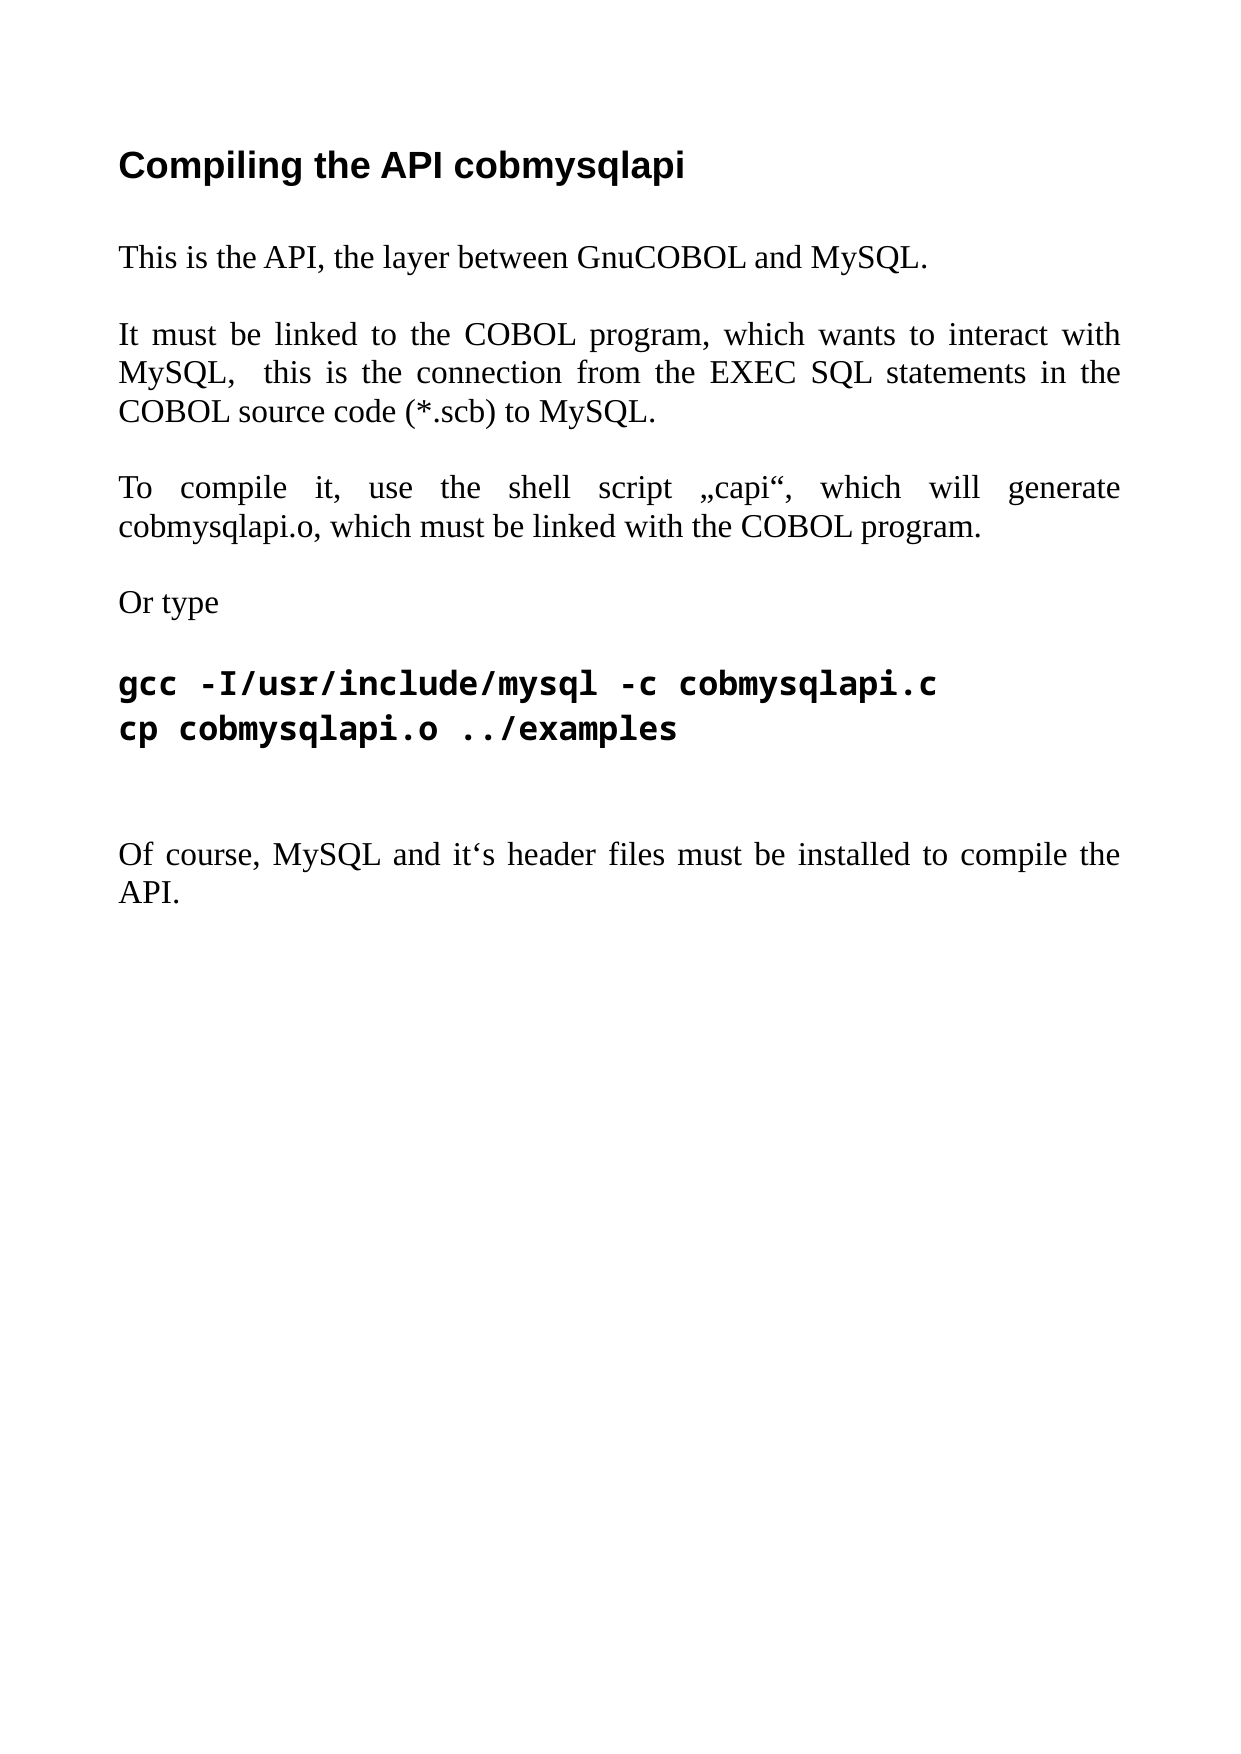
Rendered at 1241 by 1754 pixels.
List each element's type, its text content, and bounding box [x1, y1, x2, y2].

text To compile it, use the shell script „capi“, which will generate cobmysqlapi.o, which must be linked with the COBOL program. [118, 468, 1122, 544]
subtitle Compiling the API cobmysqlapi [118, 143, 1122, 187]
text Of course, MySQL and it‘s header files must be installed to compile the API. [118, 834, 1122, 911]
text It must be linked to the COBOL program, which wants to interact with MySQL, this is the connection from the EXEC SQL statements in the COBOL source code (*.scb) to MySQL. [118, 314, 1122, 429]
text cp cobmysqlapi.o ../examples [118, 705, 1122, 750]
text gcc -I/usr/include/mysql -c cobmysqlapi.c [118, 659, 1122, 705]
text Or type [118, 583, 1122, 621]
text This is the API, the layer between GnuCOBOL and MySQL. [118, 238, 1122, 276]
